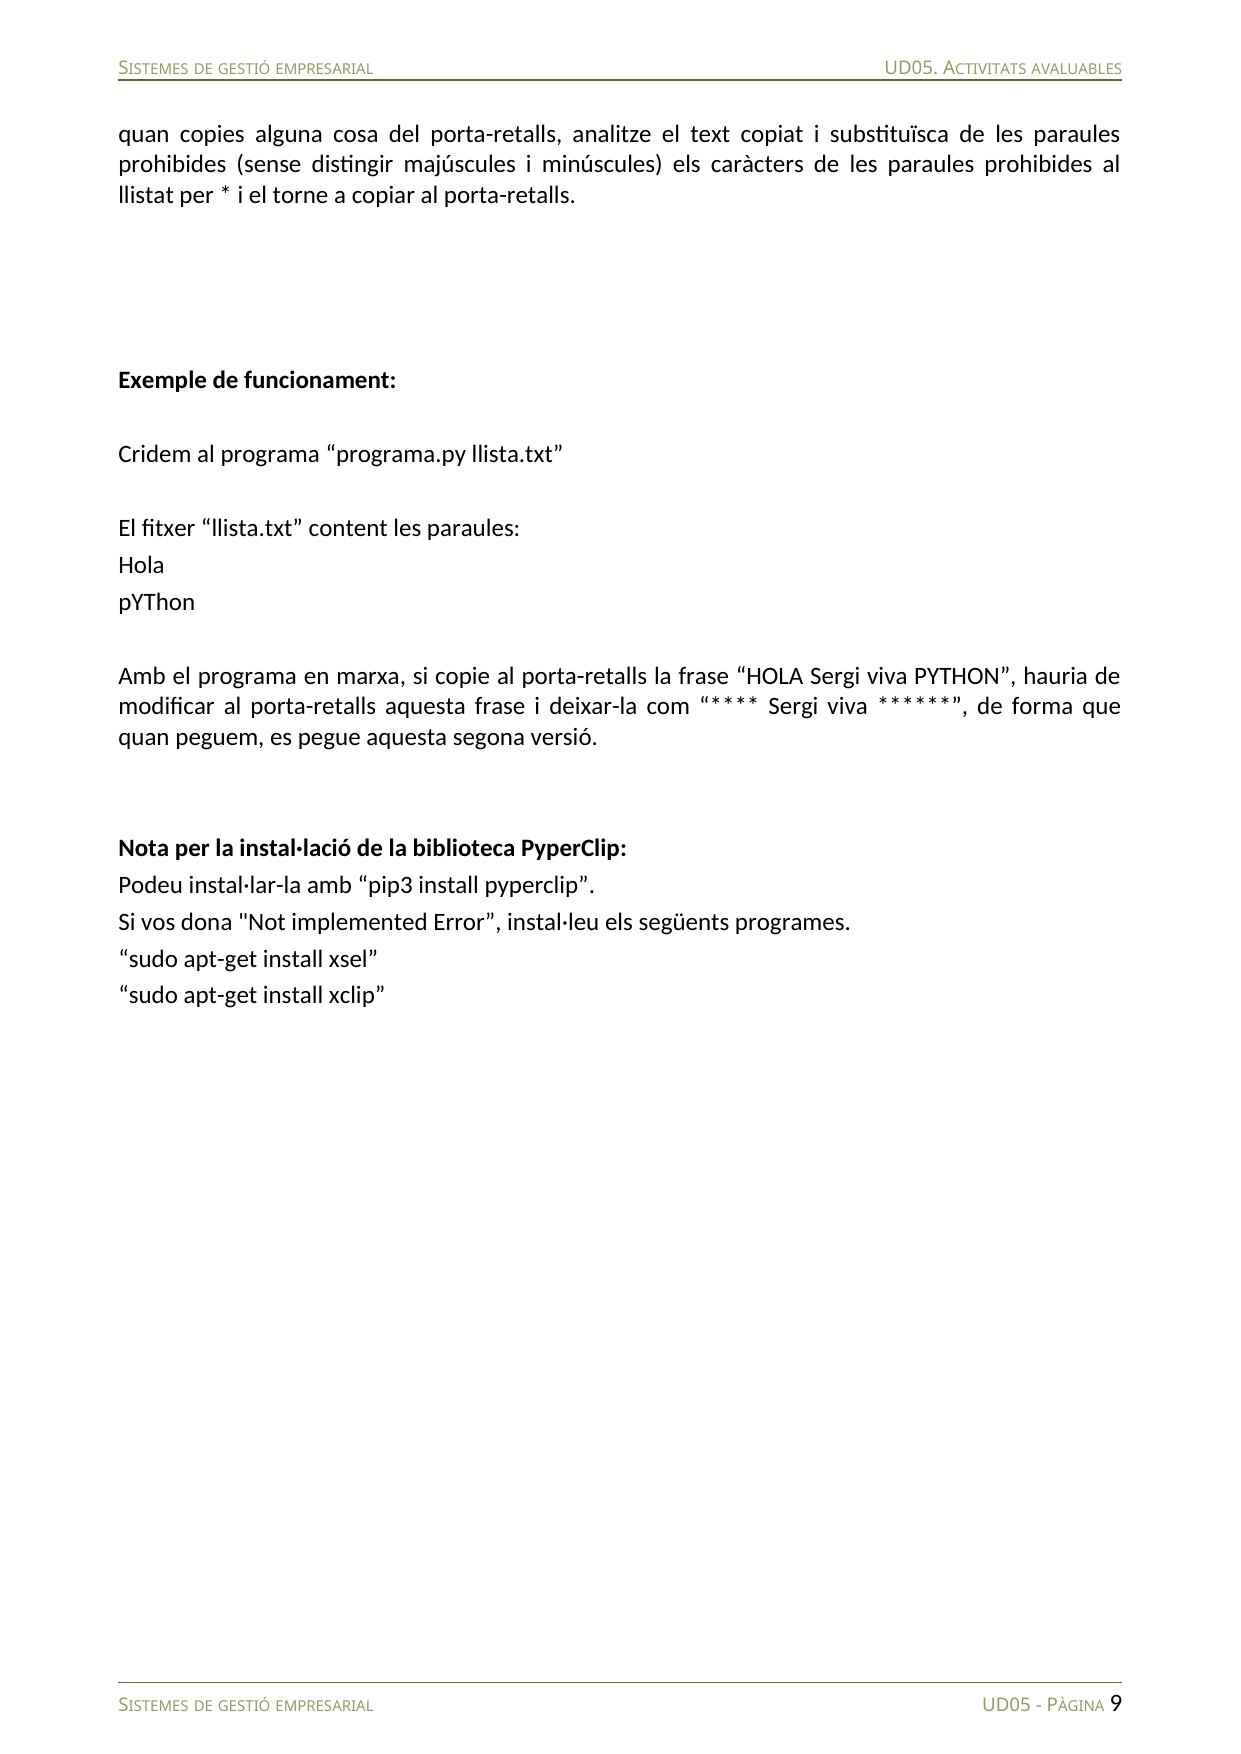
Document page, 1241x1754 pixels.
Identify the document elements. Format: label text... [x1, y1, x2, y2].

text Amb el programa en marxa, si copie al porta-retalls la frase “HOLA Sergi viva PYTHON”, hauria de modificar al porta-retalls aquesta frase i deixar-la com “**** Sergi viva ******”, de forma que quan peguem, es pegue aquesta segona versió. [118, 660, 1122, 751]
text Cridem al programa “programa.py llista.txt” [118, 438, 1122, 468]
text pYThon [118, 586, 1122, 616]
text Podeu instal·lar-la amb “pip3 install pyperclip”. [118, 869, 1122, 899]
text Si vos dona "Not implemented Error”, instal·leu els següents programes. [118, 906, 1122, 936]
text Nota per la instal·lació de la biblioteca PyperClip: [118, 832, 1122, 862]
text Exemple de funcionament: [118, 364, 1122, 394]
text “sudo apt-get install xsel” [118, 943, 1122, 973]
text Hola [118, 549, 1122, 579]
text El fitxer “llista.txt” content les paraules: [118, 512, 1122, 542]
text “sudo apt-get install xclip” [118, 980, 1122, 1010]
text quan copies alguna cosa del porta-retalls, analitze el text copiat i substituïsca de les paraules prohibides (sense distingir majúscules i minúscules) els caràcters de les paraules prohibides al llistat per * i el torne a copiar al porta-retalls. [118, 118, 1122, 209]
